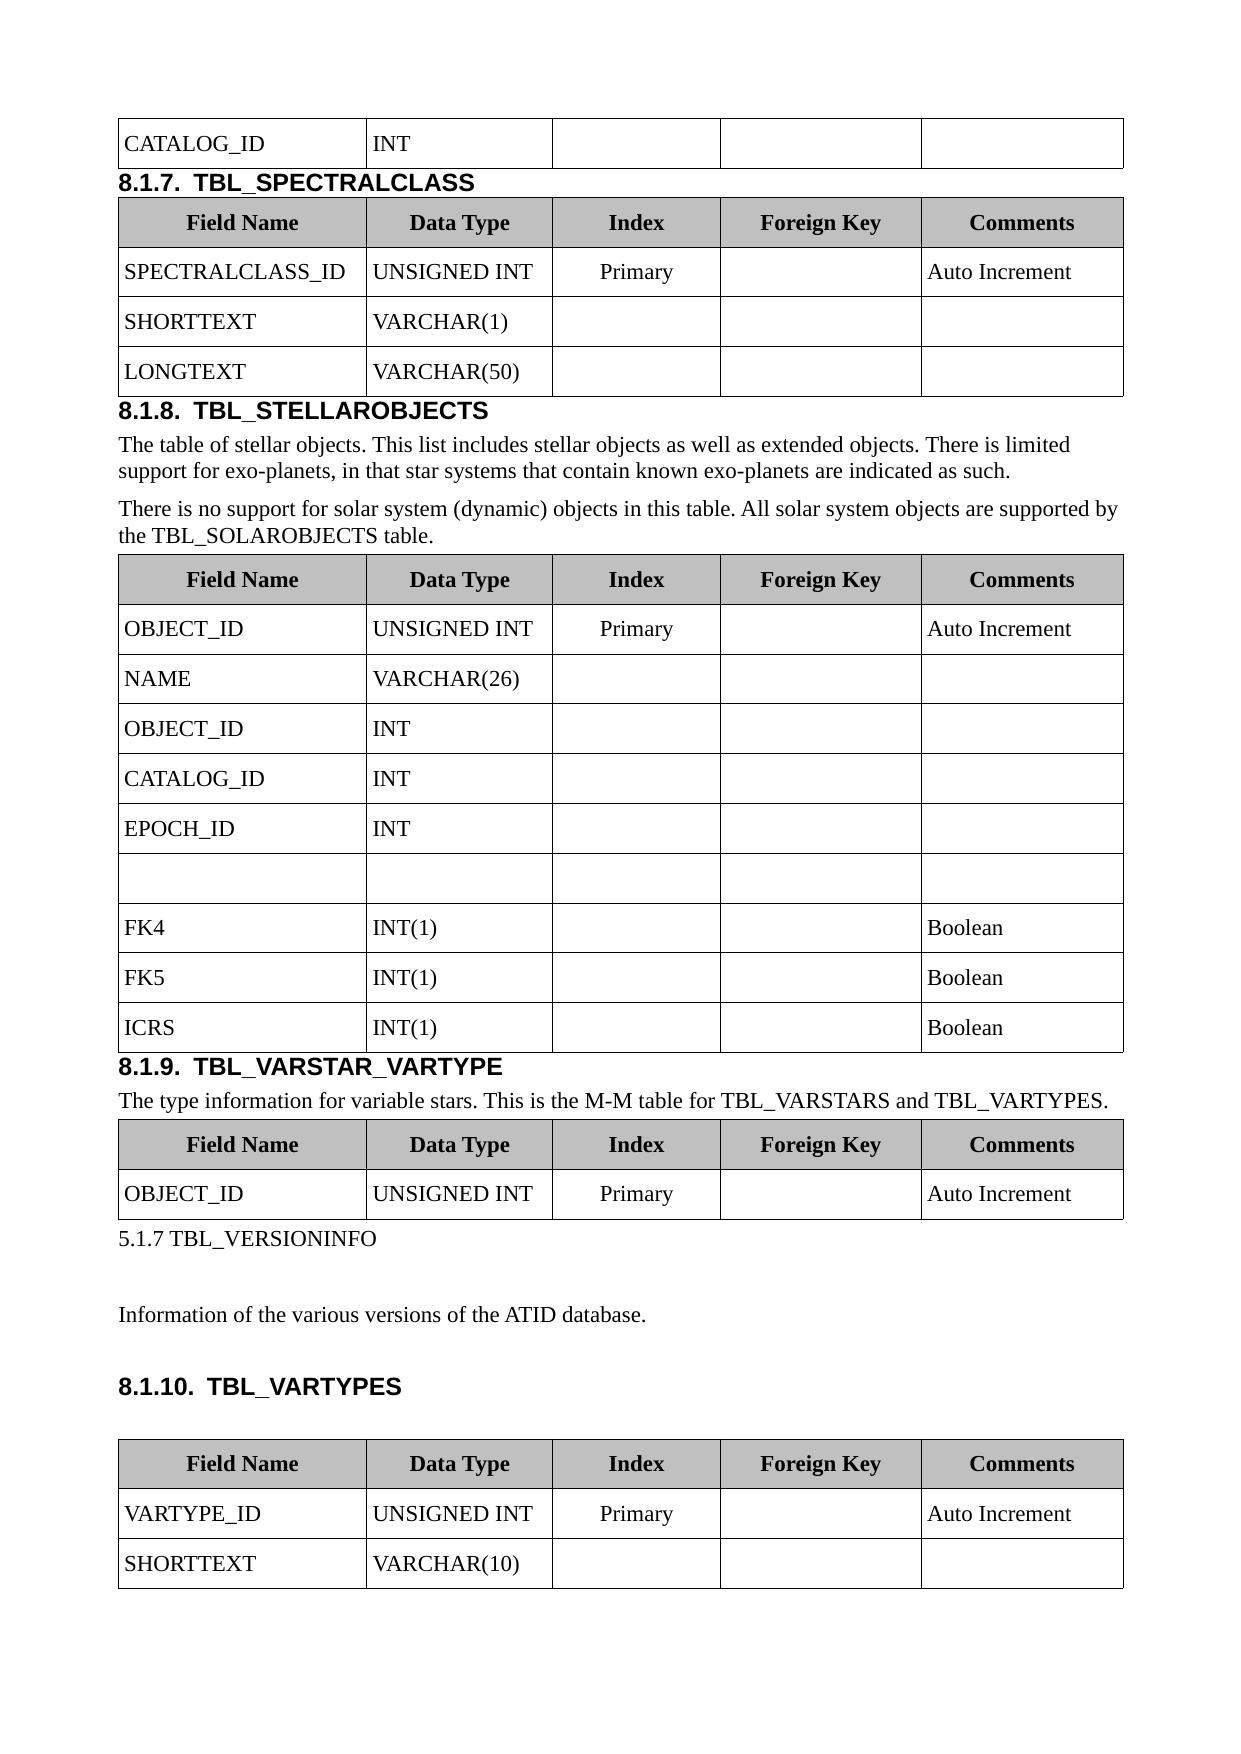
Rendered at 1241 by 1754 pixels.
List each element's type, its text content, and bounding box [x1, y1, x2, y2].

table_cell UNSIGNED INT [367, 605, 552, 653]
table_cell ICRS [119, 1003, 366, 1052]
text There is no support for solar system (dynamic) objects in this table. All solar system objects are supported by the TBL_SOLAROBJECTS table. [118, 495, 1122, 548]
table_cell [721, 297, 921, 346]
table_cell FK4 [119, 904, 366, 952]
table_cell [922, 119, 1123, 168]
table_header Data Type [367, 198, 552, 247]
table_cell [721, 953, 921, 1002]
table_cell INT(1) [367, 953, 552, 1002]
table_header Comments [922, 555, 1123, 604]
subtitle TBL_VARTYPES [118, 1372, 1122, 1400]
table_cell [553, 854, 720, 902]
table_cell Boolean [922, 904, 1123, 952]
table_cell VARTYPE_ID [119, 1489, 366, 1538]
table_cell FK5 [119, 953, 366, 1002]
table_cell Primary [553, 248, 720, 296]
table_cell Auto Increment [922, 1489, 1123, 1538]
table_cell Boolean [922, 1003, 1123, 1052]
table_cell [553, 119, 720, 168]
table_cell CATALOG_ID [119, 754, 366, 803]
table_cell INT [367, 119, 552, 168]
table_cell Auto Increment [922, 248, 1123, 296]
table_cell [119, 854, 366, 902]
table_header Data Type [367, 1120, 552, 1169]
table_cell [553, 953, 720, 1002]
table_cell [721, 704, 921, 753]
table_cell [721, 1170, 921, 1218]
table_cell NAME [119, 655, 366, 703]
table_cell CATALOG_ID [119, 119, 366, 168]
table_header Field Name [119, 555, 366, 604]
table_header Field Name [119, 198, 366, 247]
table_cell [553, 1539, 720, 1588]
table_cell UNSIGNED INT [367, 1170, 552, 1218]
table_header Foreign Key [721, 1440, 921, 1488]
table_cell SHORTTEXT [119, 297, 366, 346]
table_header Comments [922, 198, 1123, 247]
table_header Comments [922, 1440, 1123, 1488]
subtitle TBL_VARSTAR_VARTYPE [118, 1053, 1122, 1081]
table_cell INT(1) [367, 904, 552, 952]
subtitle TBL_STELLAROBJECTS [118, 397, 1122, 425]
text The table of stellar objects. This list includes stellar objects as well as extended objects. There is limited support for exo-planets, in that star systems that contain known exo-planets are indicated as such. [118, 431, 1122, 483]
subtitle TBL_SPECTRALCLASS [118, 169, 1122, 197]
table_header Index [553, 1120, 720, 1169]
table_header Foreign Key [721, 1120, 921, 1169]
table_cell [553, 754, 720, 803]
table_header Index [553, 555, 720, 604]
table_cell [721, 248, 921, 296]
table_header Index [553, 198, 720, 247]
table_cell [721, 655, 921, 703]
table_cell [721, 1539, 921, 1588]
table_cell Auto Increment [922, 605, 1123, 653]
table_cell INT [367, 804, 552, 853]
table_cell UNSIGNED INT [367, 1489, 552, 1538]
table_cell OBJECT_ID [119, 605, 366, 653]
table_header Foreign Key [721, 555, 921, 604]
table_cell [553, 904, 720, 952]
table_cell [721, 804, 921, 853]
table_cell UNSIGNED INT [367, 248, 552, 296]
table_cell Boolean [922, 953, 1123, 1002]
text The type information for variable stars. This is the M-M table for TBL_VARSTARS and TBL_VARTYPES. [118, 1087, 1122, 1113]
table_cell [367, 854, 552, 902]
table_cell VARCHAR(10) [367, 1539, 552, 1588]
table_cell [922, 297, 1123, 346]
table_header Comments [922, 1120, 1123, 1169]
table_cell [721, 854, 921, 902]
table_header Field Name [119, 1440, 366, 1488]
table_cell [922, 754, 1123, 803]
table_header Field Name [119, 1120, 366, 1169]
text 5.1.7 TBL_VERSIONINFO [118, 1224, 1122, 1251]
table_cell [721, 347, 921, 396]
table_cell VARCHAR(1) [367, 297, 552, 346]
table_cell [922, 854, 1123, 902]
table_cell [721, 605, 921, 653]
table_cell Auto Increment [922, 1170, 1123, 1218]
table_cell [922, 1539, 1123, 1588]
table_cell [721, 754, 921, 803]
table_cell EPOCH_ID [119, 804, 366, 853]
table_cell Primary [553, 605, 720, 653]
text Information of the various versions of the ATID database. [118, 1301, 1122, 1327]
table_cell [553, 804, 720, 853]
table_cell OBJECT_ID [119, 704, 366, 753]
table_cell [553, 297, 720, 346]
table_cell [553, 1003, 720, 1052]
table_cell VARCHAR(26) [367, 655, 552, 703]
table_cell Primary [553, 1170, 720, 1218]
table_cell [553, 655, 720, 703]
table_header Index [553, 1440, 720, 1488]
table_cell [922, 655, 1123, 703]
table_cell [922, 804, 1123, 853]
table_cell [721, 904, 921, 952]
table_header Data Type [367, 1440, 552, 1488]
table_cell [553, 704, 720, 753]
table_header Data Type [367, 555, 552, 604]
table_cell INT(1) [367, 1003, 552, 1052]
table_header Foreign Key [721, 198, 921, 247]
table_cell [922, 347, 1123, 396]
table_cell OBJECT_ID [119, 1170, 366, 1218]
table_cell [721, 1489, 921, 1538]
table_cell Primary [553, 1489, 720, 1538]
table_cell LONGTEXT [119, 347, 366, 396]
table_cell INT [367, 704, 552, 753]
table_cell SPECTRALCLASS_ID [119, 248, 366, 296]
table_cell [553, 347, 720, 396]
table_cell [721, 119, 921, 168]
table_cell INT [367, 754, 552, 803]
table_cell SHORTTEXT [119, 1539, 366, 1588]
table_cell VARCHAR(50) [367, 347, 552, 396]
table_cell [721, 1003, 921, 1052]
table_cell [922, 704, 1123, 753]
